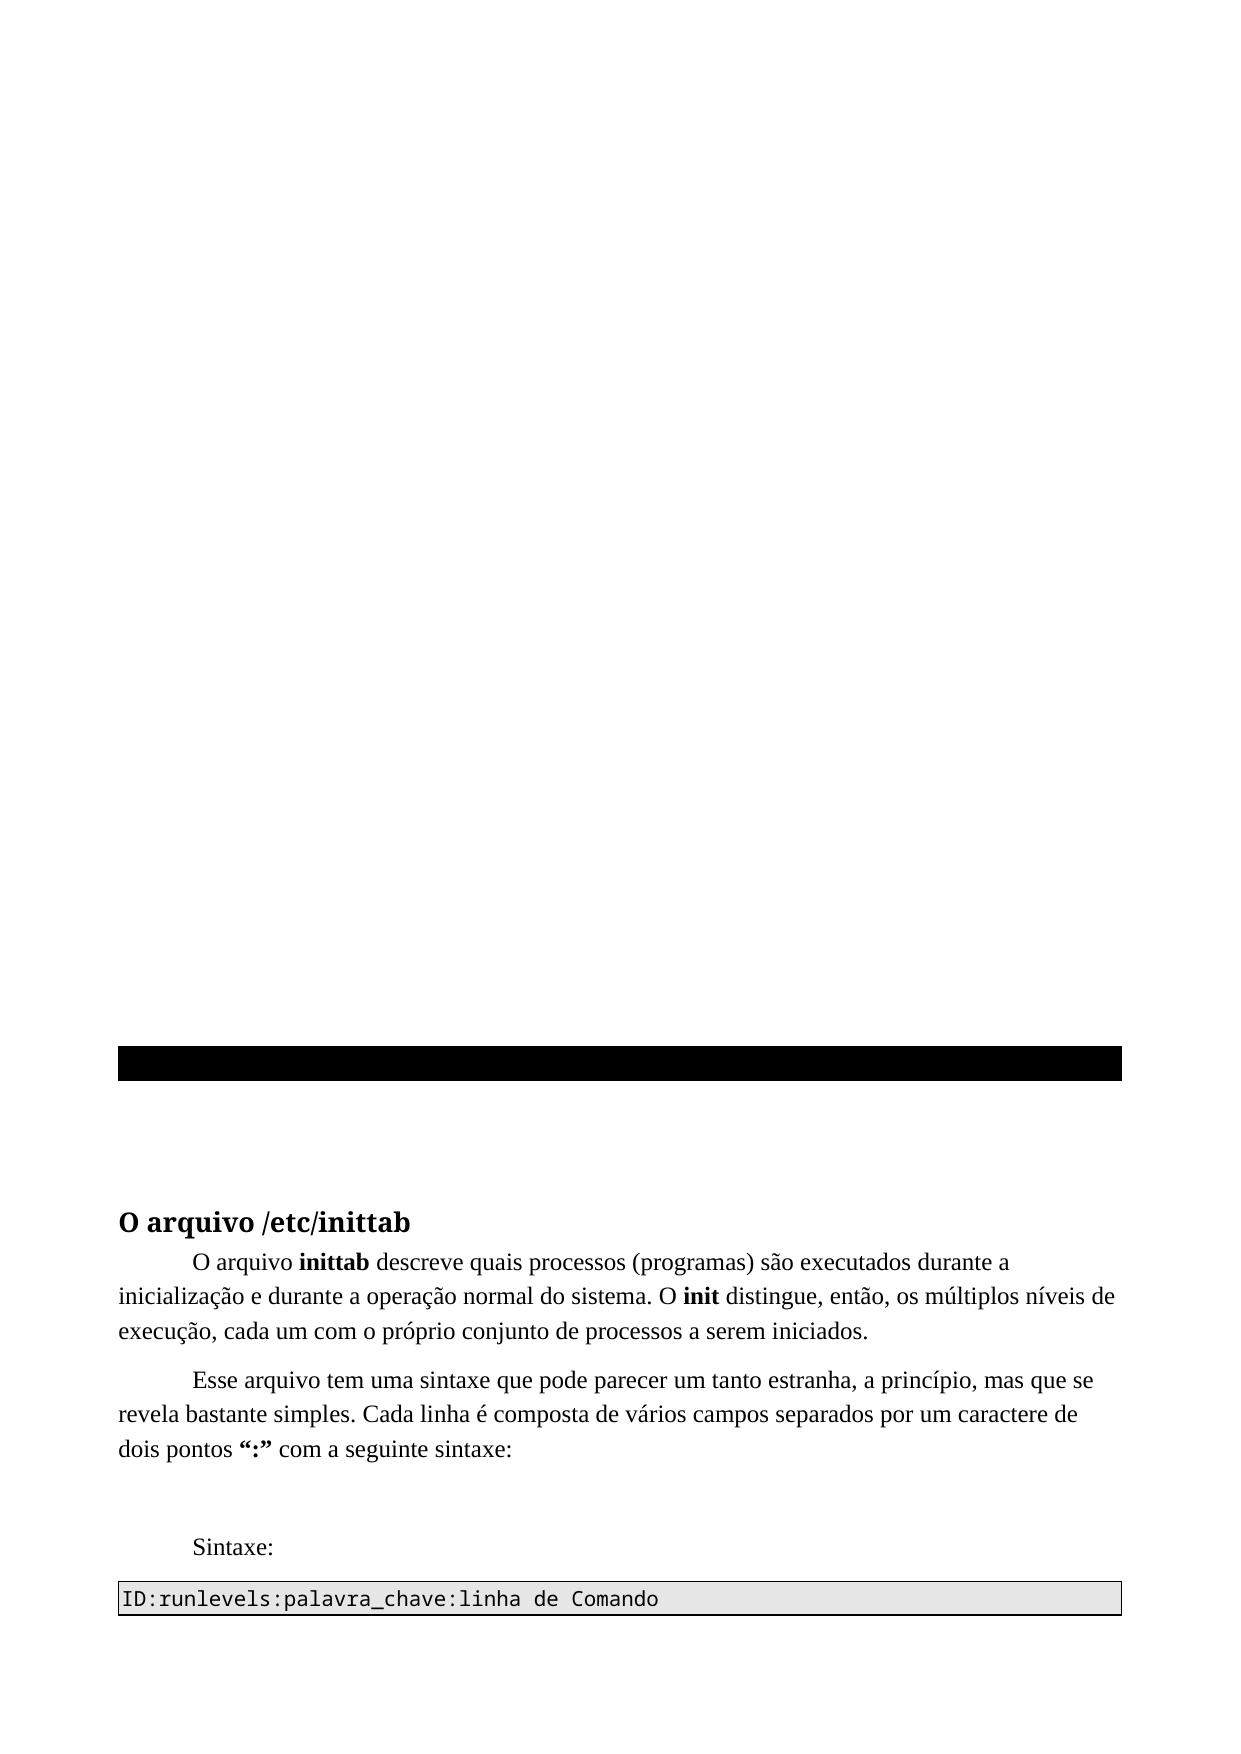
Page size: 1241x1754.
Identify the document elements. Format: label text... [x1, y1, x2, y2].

text O arquivo inittab descreve quais processos (programas) são executados durante a inicialização e durante a operação normal do sistema. O init distingue, então, os múltiplos níveis de execução, cada um com o próprio conjunto de processos a serem iniciados. [118, 1247, 1122, 1344]
text Sintaxe: [118, 1532, 1122, 1561]
text Esse arquivo tem uma sintaxe que pode parecer um tanto estranha, a princípio, mas que se revela bastante simples. Cada linha é composta de vários campos separados por um caractere de dois pontos “:” com a seguinte sintaxe: [118, 1365, 1122, 1462]
subtitle O arquivo /etc/inittab [118, 1204, 1122, 1241]
text ID:runlevels:palavra_chave:linha de Comando [119, 1582, 1121, 1614]
